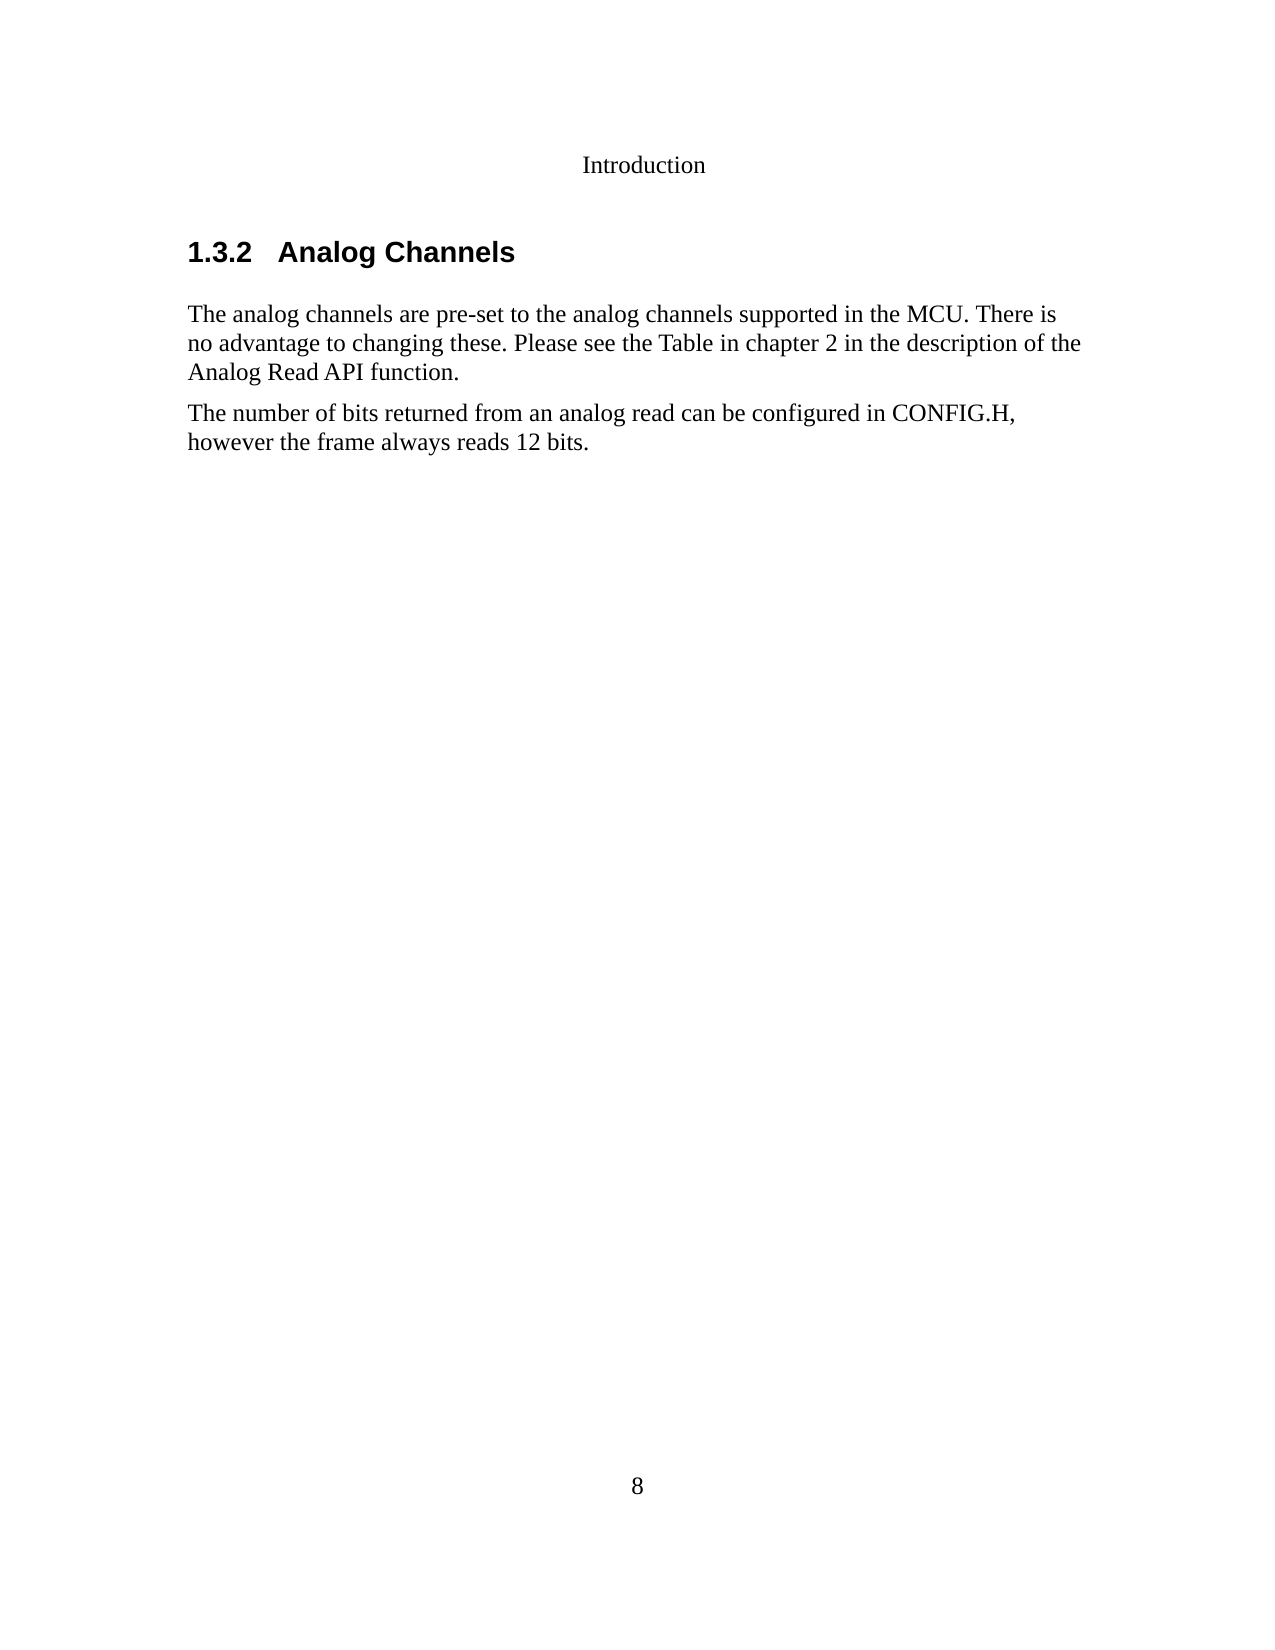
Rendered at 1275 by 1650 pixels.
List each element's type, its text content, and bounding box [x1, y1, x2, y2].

subtitle Analog Channels [187, 236, 1087, 269]
text The number of bits returned from an analog read can be configured in CONFIG.H, however the frame always reads 12 bits. [187, 398, 1087, 455]
text The analog channels are pre-set to the analog channels supported in the MCU. There is no advantage to changing these. Please see the Table in chapter 2 in the description of the Analog Read API function. [187, 299, 1087, 385]
